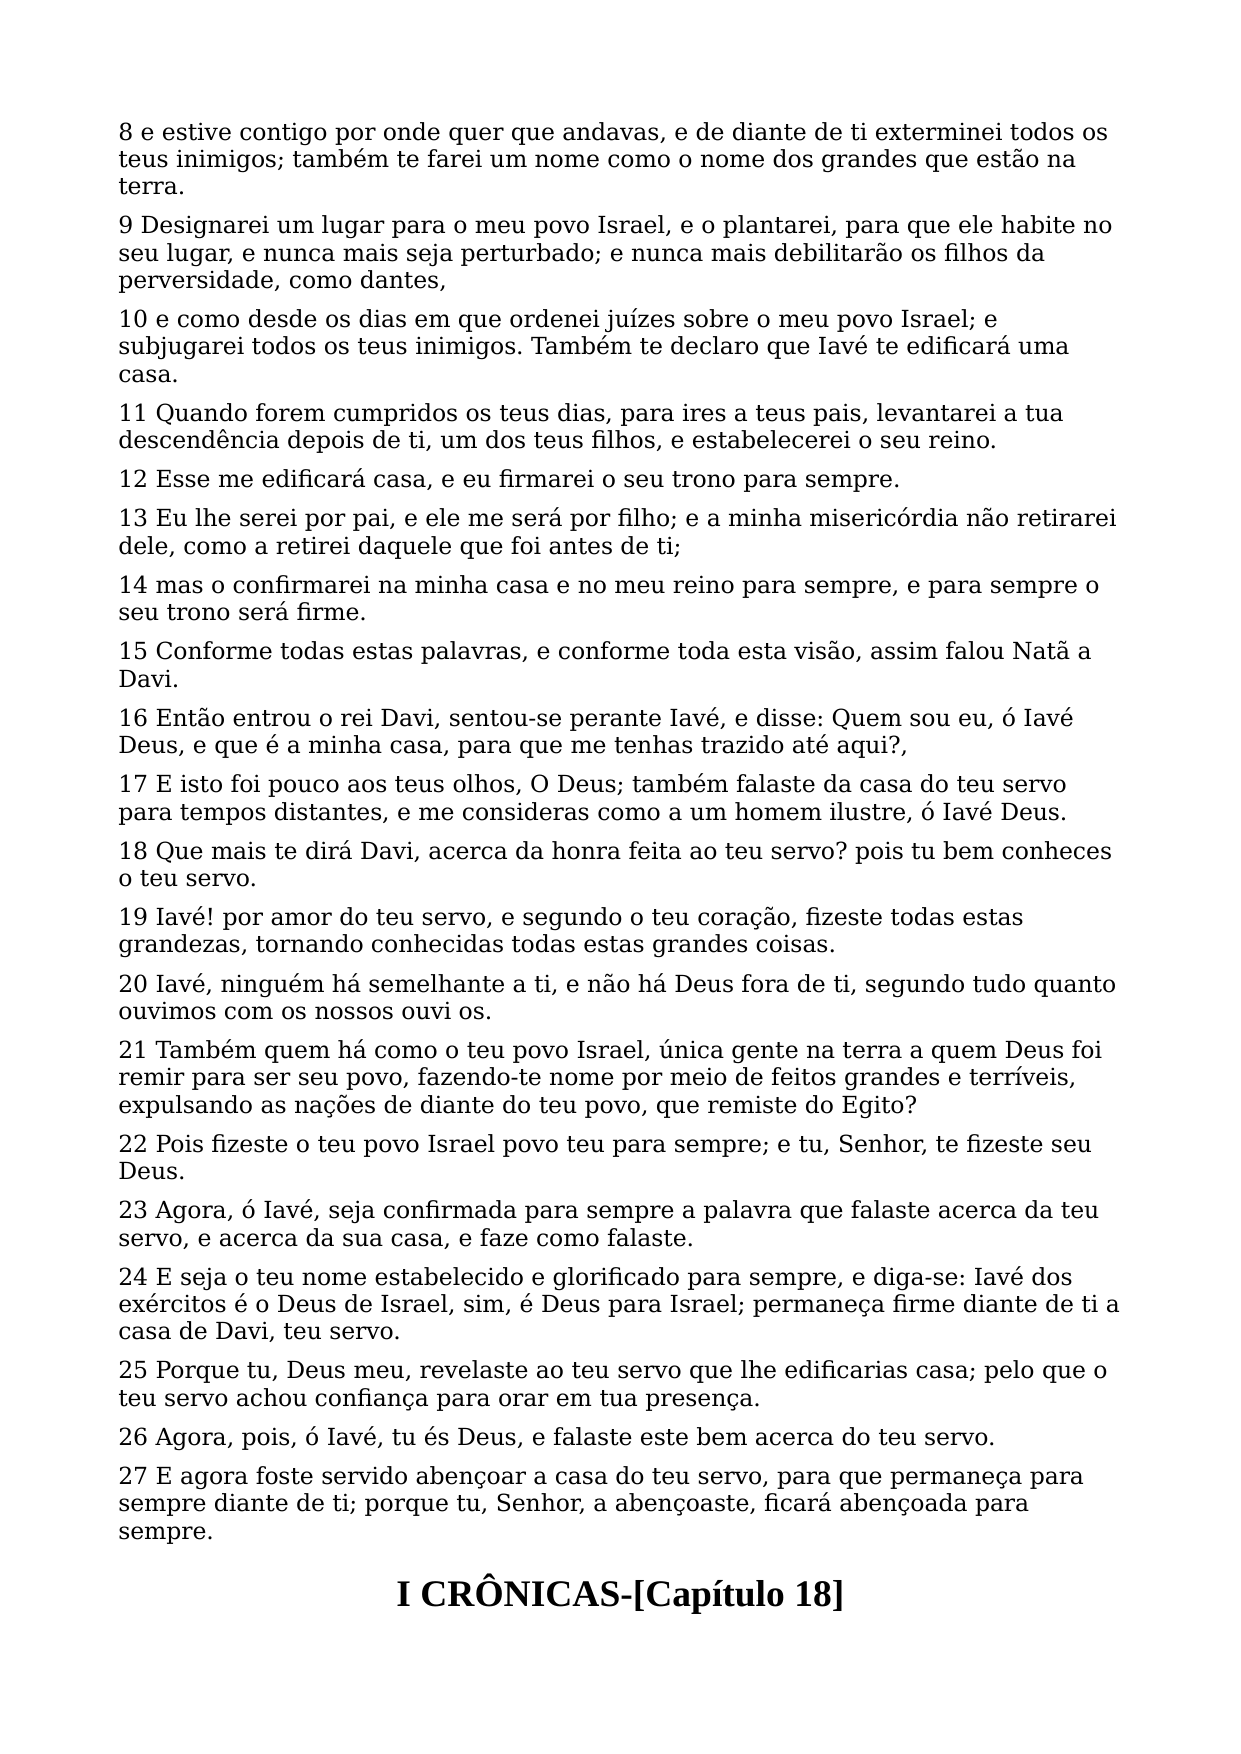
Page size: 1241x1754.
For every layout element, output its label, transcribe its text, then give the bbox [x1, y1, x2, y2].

subtitle I CRÔNICAS-[Capítulo 18] [118, 1571, 1122, 1614]
text 14 mas o confirmarei na minha casa e no meu reino para sempre, e para sempre o seu trono será firme. [118, 571, 1122, 626]
text 25 Porque tu, Deus meu, revelaste ao teu servo que lhe edificarias casa; pelo que o teu servo achou confiança para orar em tua presença. [118, 1357, 1122, 1412]
text 18 Que mais te dirá Davi, acerca da honra feita ao teu servo? pois tu bem conheces o teu servo. [118, 837, 1122, 892]
text 23 Agora, ó Iavé, seja confirmada para sempre a palavra que falaste acerca da teu servo, e acerca da sua casa, e faze como falaste. [118, 1197, 1122, 1251]
text 19 Iavé! por amor do teu servo, e segundo o teu coração, fizeste todas estas grandezas, tornando conhecidas todas estas grandes coisas. [118, 904, 1122, 958]
text 27 E agora foste servido abençoar a casa do teu servo, para que permaneça para sempre diante de ti; porque tu, Senhor, a abençoaste, ficará abençoada para sempre. [118, 1463, 1122, 1544]
text 16 Então entrou o rei Davi, sentou-se perante Iavé, e disse: Quem sou eu, ó Iavé Deus, e que é a minha casa, para que me tenhas trazido até aqui?, [118, 704, 1122, 759]
text 20 Iavé, ninguém há semelhante a ti, e não há Deus fora de ti, segundo tudo quanto ouvimos com os nossos ouvi os. [118, 970, 1122, 1025]
text 11 Quando forem cumpridos os teus dias, para ires a teus pais, levantarei a tua descendência depois de ti, um dos teus filhos, e estabelecerei o seu reino. [118, 399, 1122, 454]
text 22 Pois fizeste o teu povo Israel povo teu para sempre; e tu, Senhor, te fizeste seu Deus. [118, 1130, 1122, 1185]
text 15 Conforme todas estas palavras, e conforme toda esta visão, assim falou Natã a Davi. [118, 638, 1122, 692]
text 13 Eu lhe serei por pai, e ele me será por filho; e a minha misericórdia não retirarei dele, como a retirei daquele que foi antes de ti; [118, 505, 1122, 559]
text 9 Designarei um lugar para o meu povo Israel, e o plantarei, para que ele habite no seu lugar, e nunca mais seja perturbado; e nunca mais debilitarão os filhos da perversidade, como dantes, [118, 212, 1122, 294]
text 8 e estive contigo por onde quer que andavas, e de diante de ti exterminei todos os teus inimigos; também te farei um nome como o nome dos grandes que estão na terra. [118, 118, 1122, 200]
text 26 Agora, pois, ó Iavé, tu és Deus, e falaste este bem acerca do teu servo. [118, 1423, 1122, 1451]
text 21 Também quem há como o teu povo Israel, única gente na terra a quem Deus foi remir para ser seu povo, fazendo-te nome por meio de feitos grandes e terríveis, expulsando as nações de diante do teu povo, que remiste do Egito? [118, 1037, 1122, 1118]
text 12 Esse me edificará casa, e eu firmarei o seu trono para sempre. [118, 466, 1122, 493]
text 10 e como desde os dias em que ordenei juízes sobre o meu povo Israel; e subjugarei todos os teus inimigos. Também te declaro que Iavé te edificará uma casa. [118, 306, 1122, 387]
text 17 E isto foi pouco aos teus olhos, O Deus; também falaste da casa do teu servo para tempos distantes, e me consideras como a um homem ilustre, ó Iavé Deus. [118, 771, 1122, 825]
text 24 E seja o teu nome estabelecido e glorificado para sempre, e diga-se: Iavé dos exércitos é o Deus de Israel, sim, é Deus para Israel; permaneça firme diante de ti a casa de Davi, teu servo. [118, 1263, 1122, 1345]
